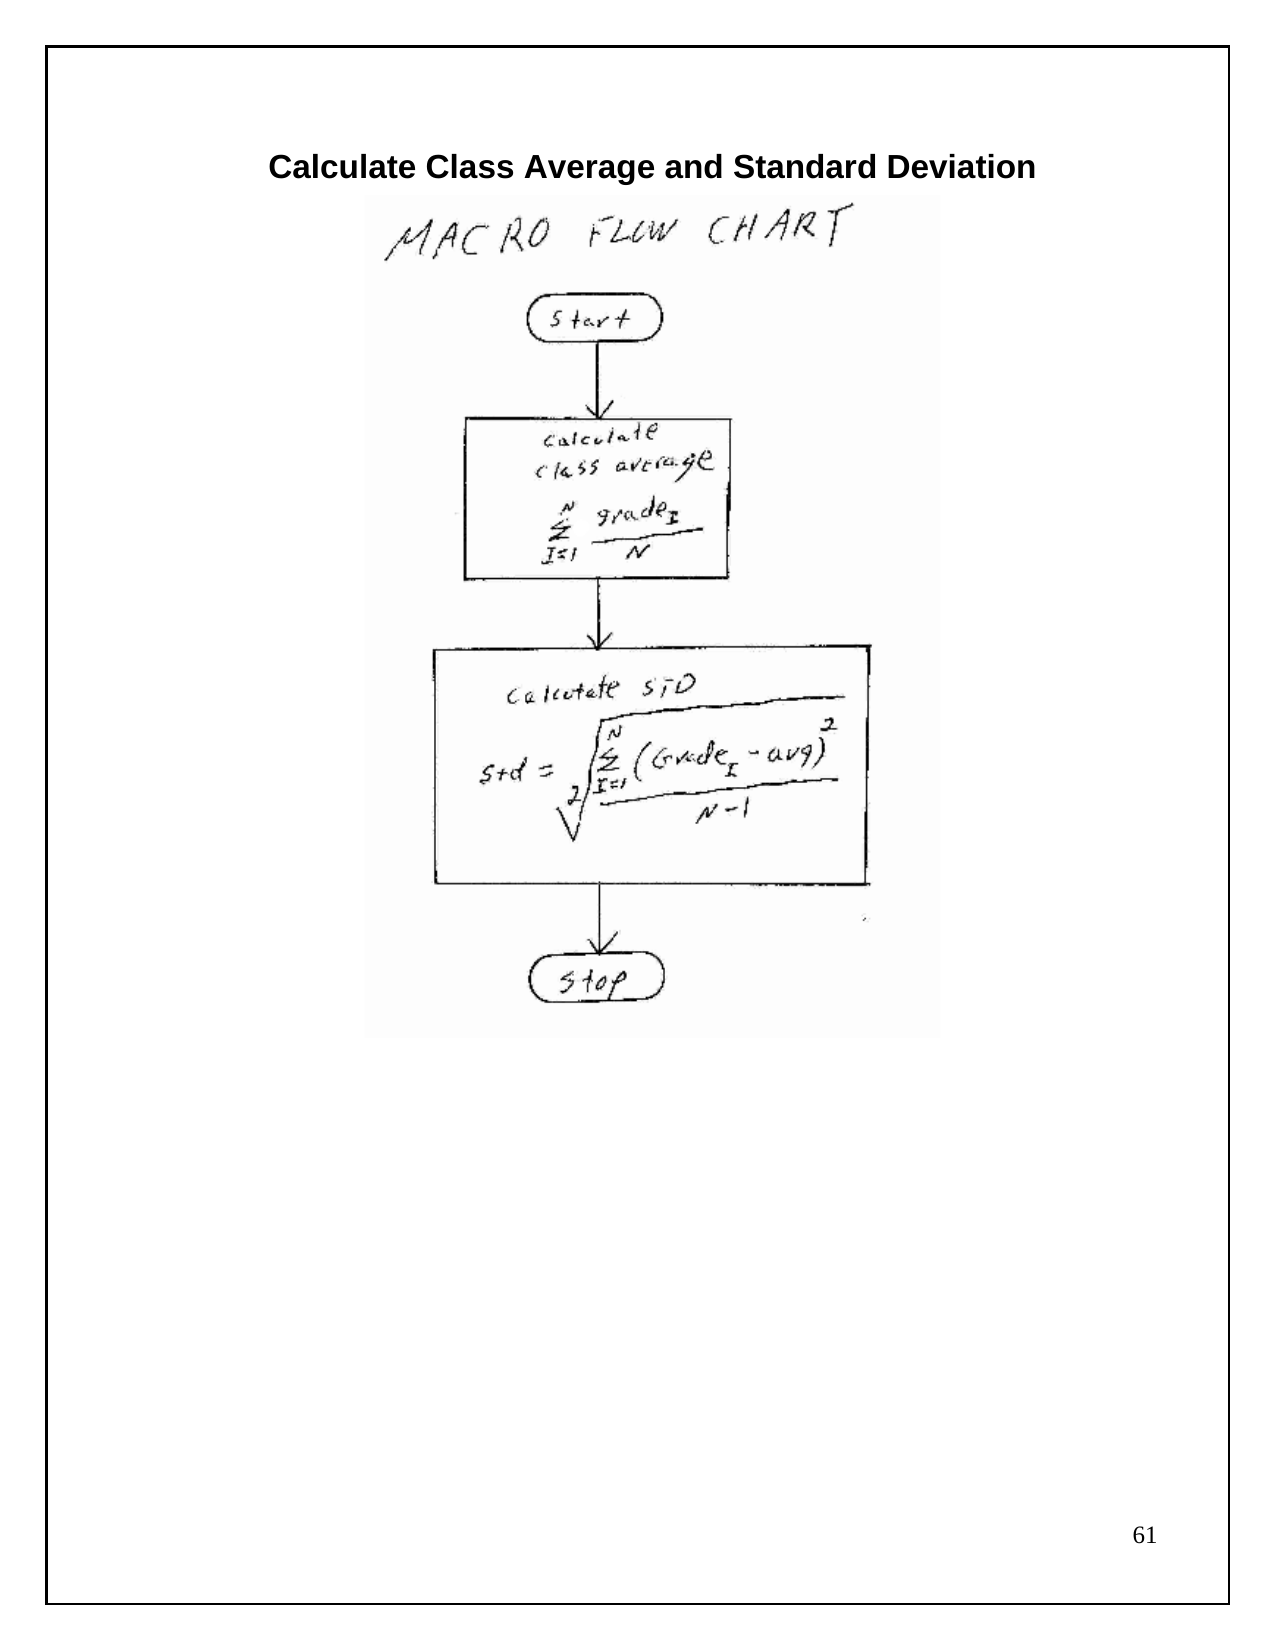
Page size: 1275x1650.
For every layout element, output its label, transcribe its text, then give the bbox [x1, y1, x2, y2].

picture [364, 195, 941, 1038]
text Calculate Class Average and Standard Deviation [147, 147, 1158, 186]
